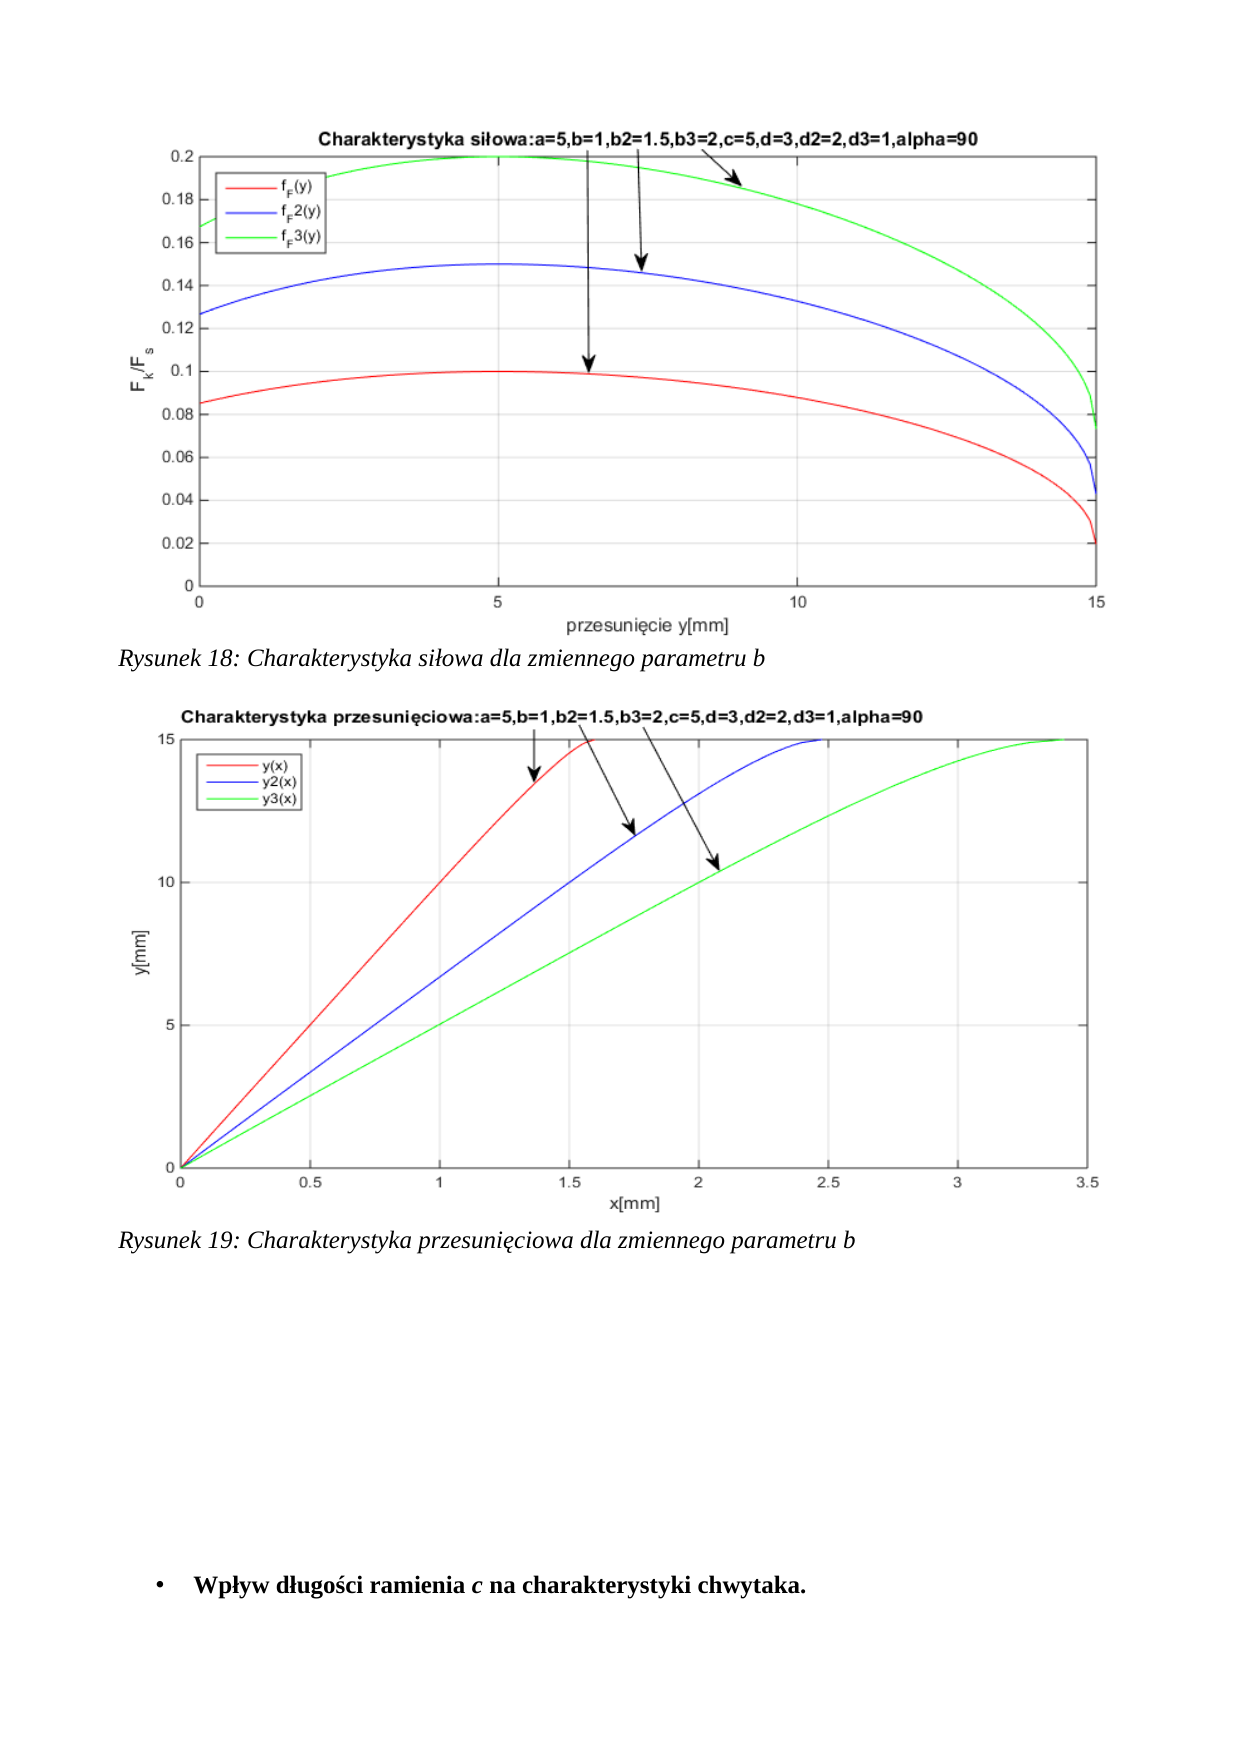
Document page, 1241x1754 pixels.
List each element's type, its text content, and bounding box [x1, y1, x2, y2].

text Rysunek 18: Charakterystyka siłowa dla zmiennego parametru b [118, 644, 1123, 672]
list Wpływ długości ramienia c na charakterystyki chwytaka. [156, 1571, 1122, 1599]
text Rysunek 19: Charakterystyka przesunięciowa dla zmiennego parametru b [118, 1226, 1123, 1254]
